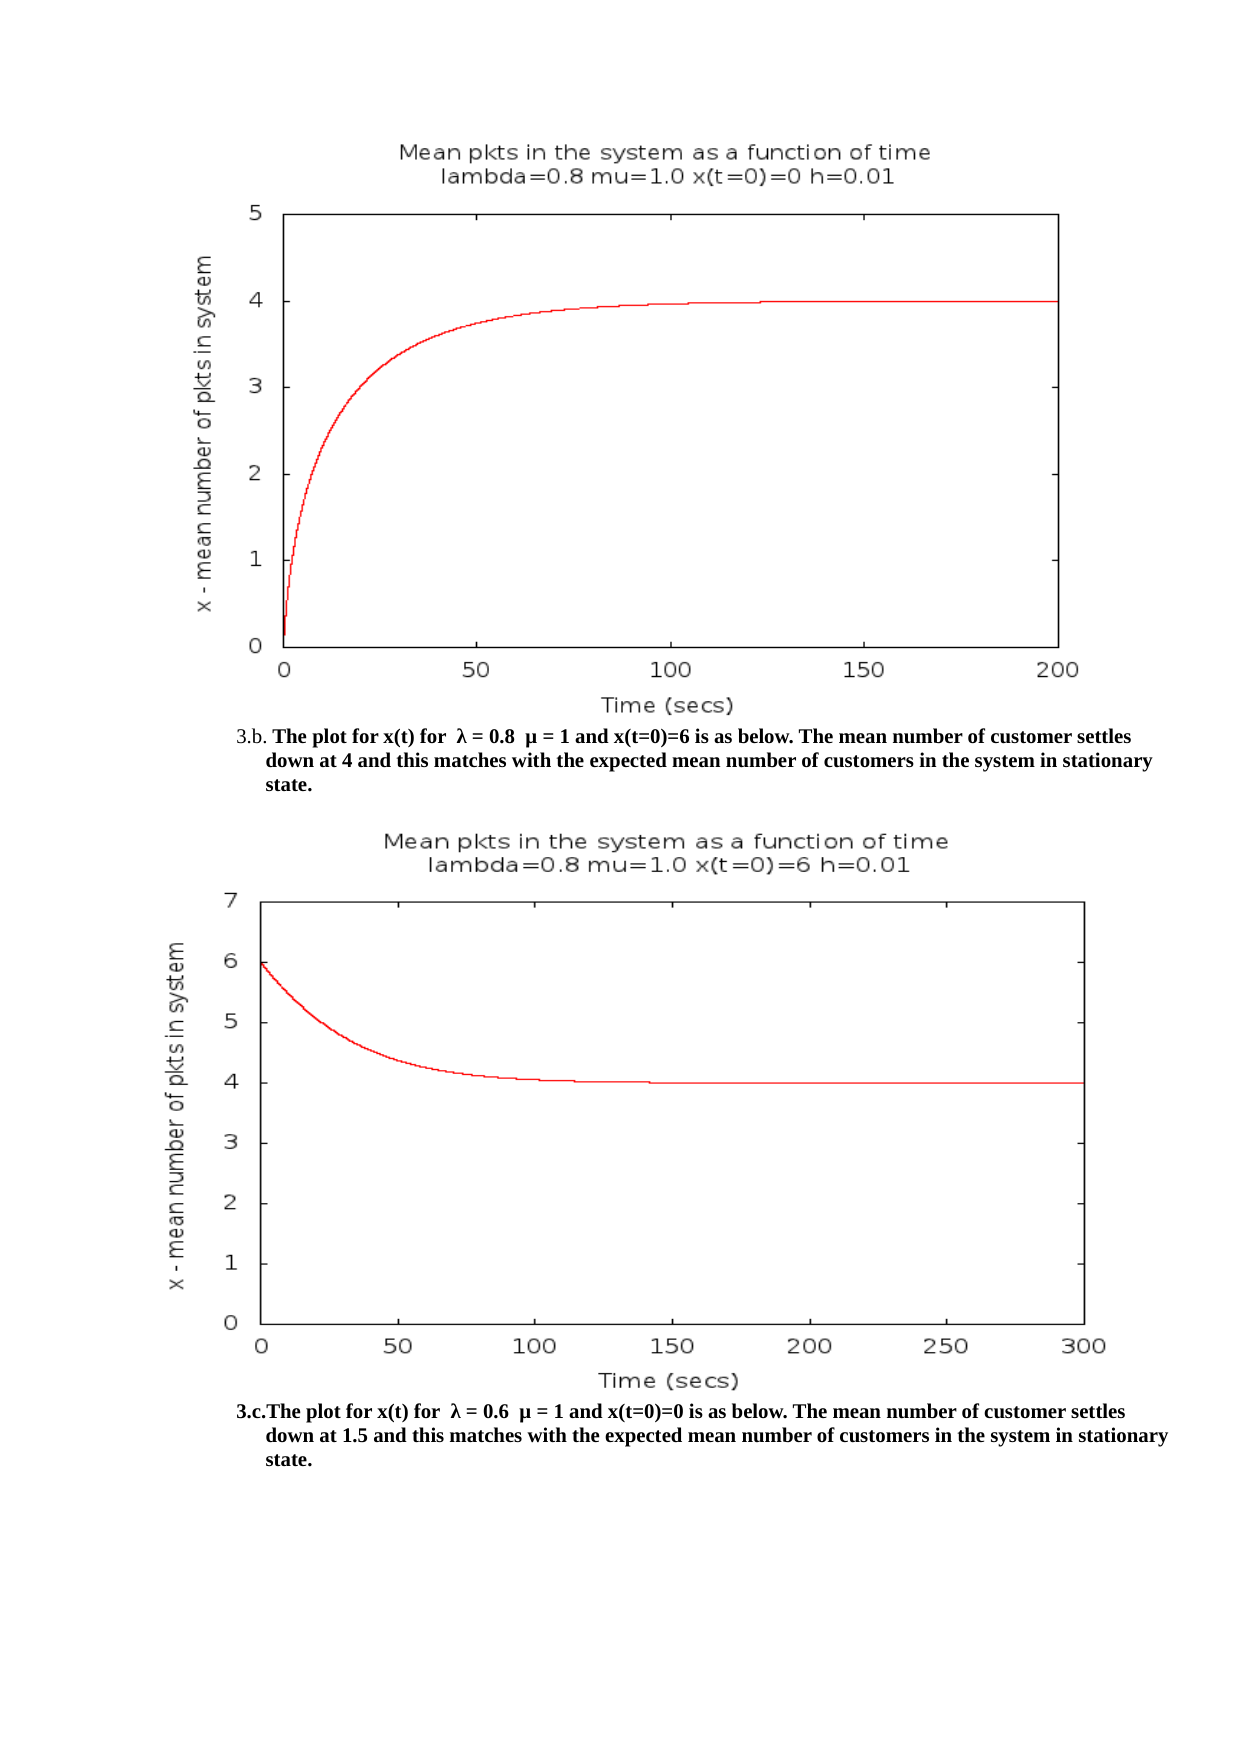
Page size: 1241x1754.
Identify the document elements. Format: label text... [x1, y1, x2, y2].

picture [185, 118, 1107, 724]
list The plot for x(t) for λ = 0.8 μ = 1 and x(t=0)=6 is as below. The mean number of customer settles down at 4 and this matches with the expected mean number of customers in the system in stationary state. [236, 118, 1174, 796]
picture [156, 808, 1136, 1399]
list The plot for x(t) for λ = 0.6 μ = 1 and x(t=0)=0 is as below. The mean number of customer settles down at 1.5 and this matches with the expected mean number of customers in the system in stationary state. [236, 1188, 1174, 1471]
